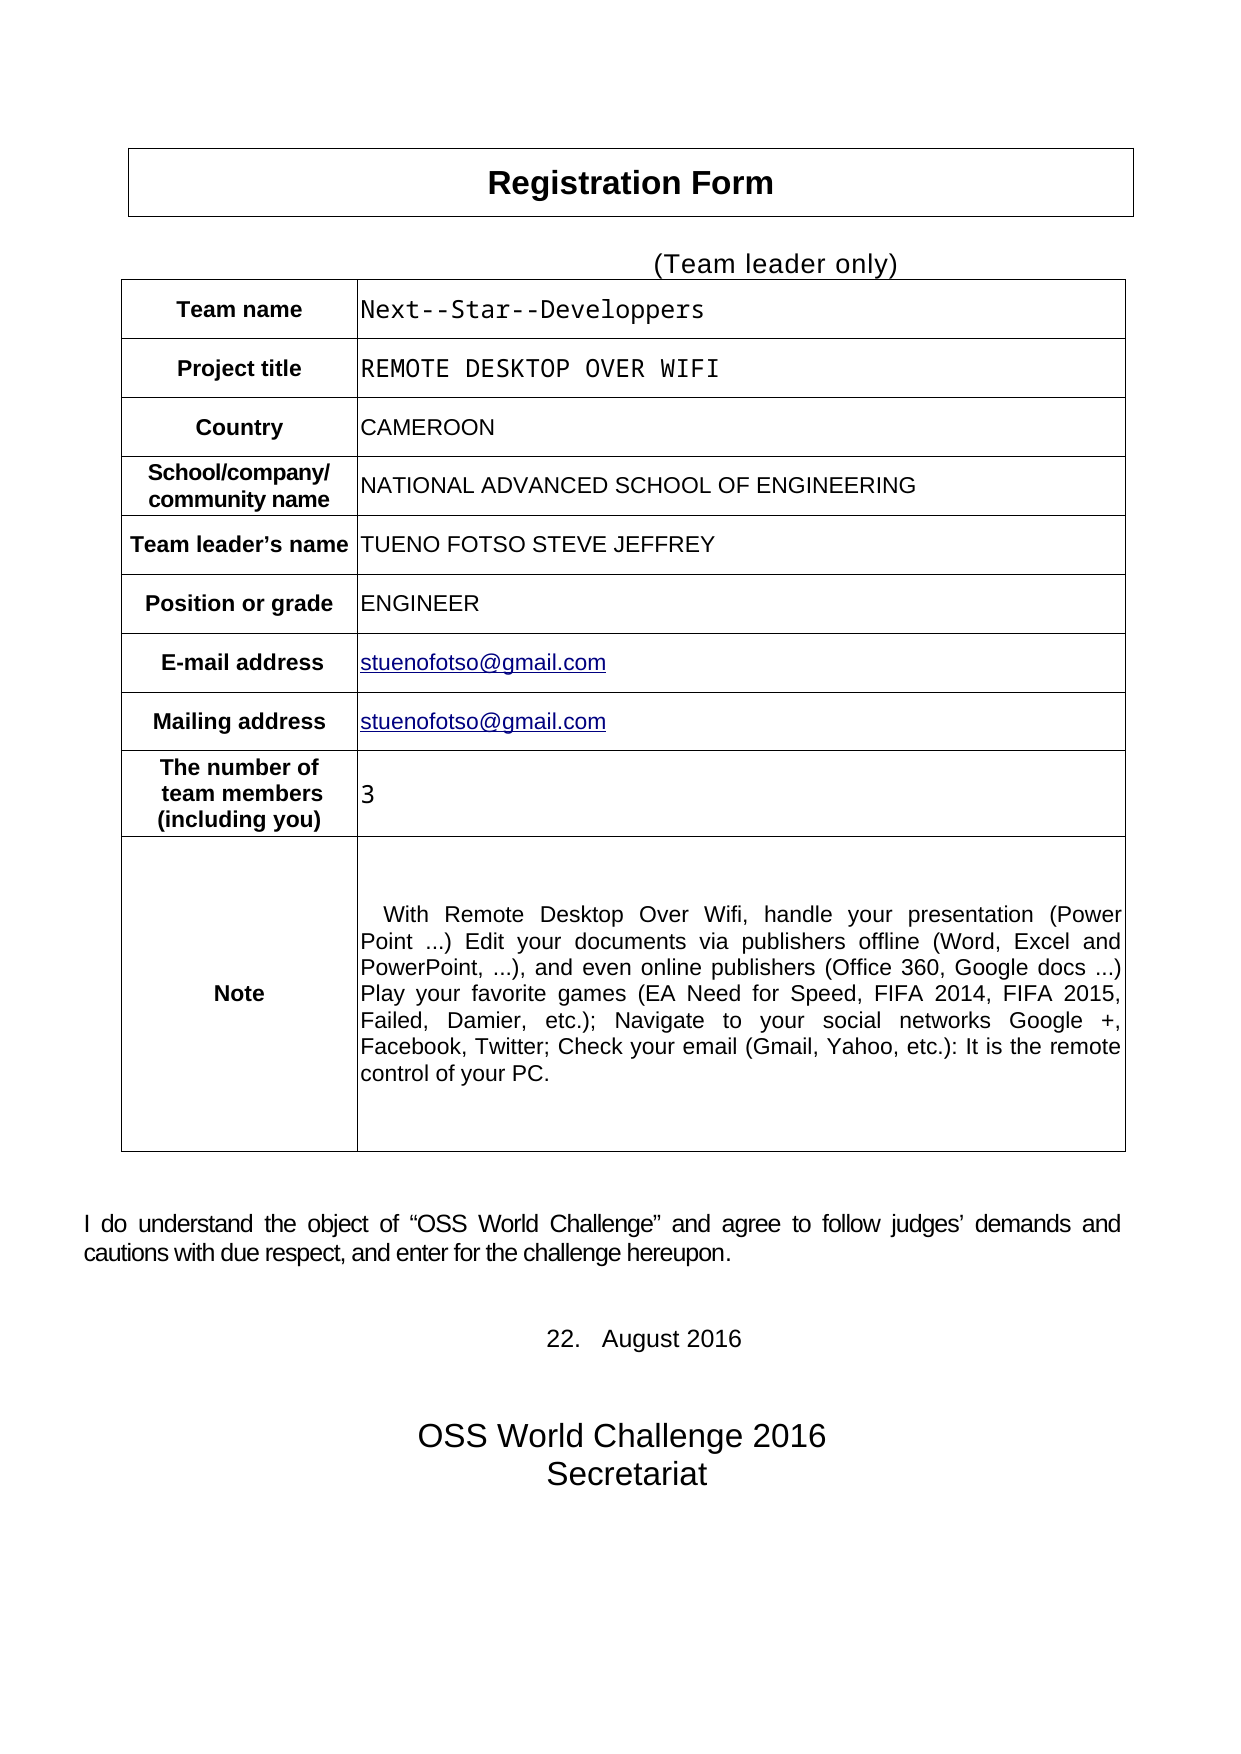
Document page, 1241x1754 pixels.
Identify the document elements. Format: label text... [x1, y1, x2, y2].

table_cell Mailing address [122, 693, 357, 750]
text OSS World Challenge 2016 [0, 1416, 1122, 1454]
table_cell NATIONAL ADVANCED SCHOOL OF ENGINEERING [358, 457, 1125, 515]
table_cell stuenofotso@gmail.com [358, 634, 1125, 691]
table_cell With Remote Desktop Over Wifi, handle your presentation (Power Point ...) Edit your documents via publishers offline (Word, Excel and PowerPoint, ...), and even online publishers (Office 360, Google docs ...) Play your favorite games (EA Need for Speed, FIFA 2014, FIFA 2015, Failed, Damier, etc.); Navigate to your social networks Google +, Facebook, Twitter; Check your email (Gmail, Yahoo, etc.): It is the remote control of your PC. [358, 837, 1125, 1151]
table_cell Country [122, 398, 357, 456]
text Secretariat [0, 1454, 1122, 1492]
table_cell Project title [122, 339, 357, 397]
table_cell REMOTE DESKTOP OVER WIFI [358, 339, 1125, 397]
table_cell TUENO FOTSO STEVE JEFFREY [358, 516, 1125, 574]
table_cell 3 [358, 751, 1125, 836]
text 22. August 2016 [0, 1324, 1122, 1353]
text I do understand the object of “OSS World Challenge” and agree to follow judges’ demands and cautions with due respect, and enter for the challenge hereupon. [83, 1209, 1122, 1267]
table_cell Position or grade [122, 575, 357, 633]
table_cell The number of team members (including you) [122, 751, 357, 836]
table_cell Note [122, 837, 357, 1151]
table_cell E-mail address [122, 634, 357, 691]
table_cell stuenofotso@gmail.com [358, 693, 1125, 750]
table_header Next--Star--Developpers [358, 280, 1125, 338]
table_header Team name [122, 280, 357, 338]
table_cell Team leader’s name [122, 516, 357, 574]
table_cell CAMEROON [358, 398, 1125, 456]
table_cell ENGINEER [358, 575, 1125, 633]
table_header Registration Form [129, 149, 1133, 216]
text (Team leader only) [149, 248, 1122, 279]
table_cell School/company/ community name [122, 457, 357, 515]
